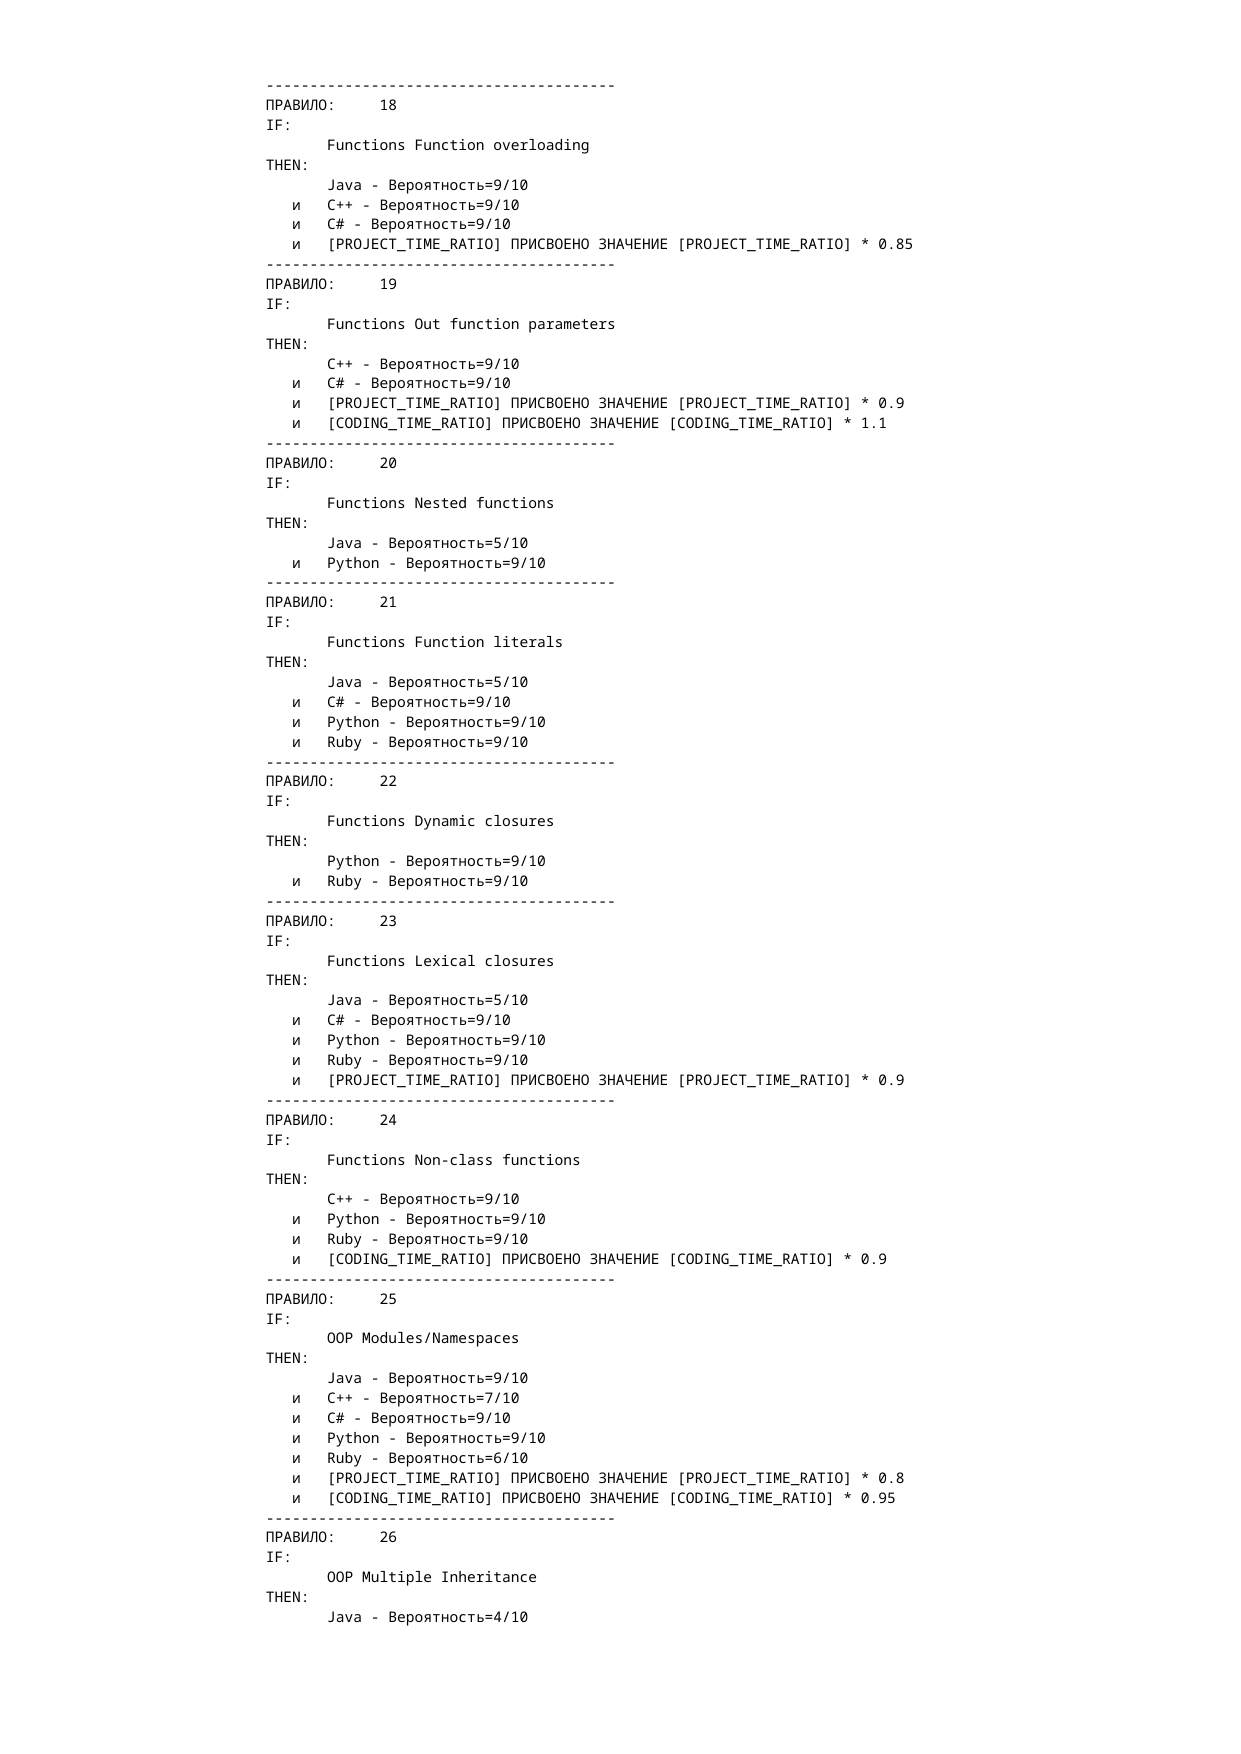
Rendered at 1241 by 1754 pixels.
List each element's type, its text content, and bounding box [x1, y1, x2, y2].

text и [PROJECT_TIME_RATIO] ПРИСВОЕНО ЗНАЧЕНИЕ [PROJECT_TIME_RATIO] * 0.8 [266, 1468, 1152, 1487]
text ПРАВИЛО: 24 [266, 1109, 1152, 1129]
text THEN: [266, 1348, 1152, 1368]
text и C++ - Вероятность=9/10 [266, 194, 1152, 214]
text ПРАВИЛО: 19 [266, 274, 1152, 294]
text ---------------------------------------- [266, 1089, 1152, 1109]
text Java - Вероятность=5/10 [266, 532, 1152, 552]
text Java - Вероятность=5/10 [266, 672, 1152, 692]
text и C++ - Вероятность=7/10 [266, 1388, 1152, 1408]
text и Python - Вероятность=9/10 [266, 1209, 1152, 1229]
text и C# - Вероятность=9/10 [266, 373, 1152, 393]
text IF: [266, 1308, 1152, 1328]
text IF: [266, 1547, 1152, 1567]
text C++ - Вероятность=9/10 [266, 1189, 1152, 1209]
text и Ruby - Вероятность=9/10 [266, 731, 1152, 751]
text Functions Lexical closures [266, 950, 1152, 970]
text IF: [266, 1129, 1152, 1149]
text Functions Out function parameters [266, 314, 1152, 333]
text THEN: [266, 1169, 1152, 1189]
text и Ruby - Вероятность=9/10 [266, 1229, 1152, 1249]
text ПРАВИЛО: 23 [266, 911, 1152, 930]
text Java - Вероятность=4/10 [266, 1607, 1152, 1627]
text и [CODING_TIME_RATIO] ПРИСВОЕНО ЗНАЧЕНИЕ [CODING_TIME_RATIO] * 1.1 [266, 413, 1152, 433]
text и [PROJECT_TIME_RATIO] ПРИСВОЕНО ЗНАЧЕНИЕ [PROJECT_TIME_RATIO] * 0.9 [266, 393, 1152, 413]
text THEN: [266, 970, 1152, 990]
text Functions Dynamic closures [266, 811, 1152, 831]
text Functions Function literals [266, 632, 1152, 652]
text и Ruby - Вероятность=9/10 [266, 1050, 1152, 1070]
text и Python - Вероятность=9/10 [266, 712, 1152, 731]
text ---------------------------------------- [266, 1507, 1152, 1527]
text Functions Non-class functions [266, 1149, 1152, 1169]
text Functions Function overloading [266, 134, 1152, 154]
text ПРАВИЛО: 20 [266, 453, 1152, 473]
text IF: [266, 294, 1152, 314]
text ---------------------------------------- [266, 1269, 1152, 1288]
text THEN: [266, 652, 1152, 672]
text IF: [266, 473, 1152, 493]
text и C# - Вероятность=9/10 [266, 214, 1152, 234]
text ПРАВИЛО: 26 [266, 1527, 1152, 1547]
text THEN: [266, 1587, 1152, 1607]
text и [PROJECT_TIME_RATIO] ПРИСВОЕНО ЗНАЧЕНИЕ [PROJECT_TIME_RATIO] * 0.9 [266, 1070, 1152, 1089]
text ---------------------------------------- [266, 751, 1152, 771]
text ПРАВИЛО: 18 [266, 95, 1152, 115]
text Java - Вероятность=9/10 [266, 174, 1152, 194]
text и [CODING_TIME_RATIO] ПРИСВОЕНО ЗНАЧЕНИЕ [CODING_TIME_RATIO] * 0.9 [266, 1249, 1152, 1269]
text IF: [266, 930, 1152, 950]
text IF: [266, 791, 1152, 811]
text ---------------------------------------- [266, 433, 1152, 453]
text OOP Modules/Namespaces [266, 1328, 1152, 1348]
text и C# - Вероятность=9/10 [266, 1010, 1152, 1030]
text ПРАВИЛО: 25 [266, 1288, 1152, 1308]
text и Python - Вероятность=9/10 [266, 552, 1152, 572]
text Functions Nested functions [266, 493, 1152, 513]
text и [PROJECT_TIME_RATIO] ПРИСВОЕНО ЗНАЧЕНИЕ [PROJECT_TIME_RATIO] * 0.85 [266, 234, 1152, 254]
text THEN: [266, 513, 1152, 532]
text Java - Вероятность=9/10 [266, 1368, 1152, 1388]
text THEN: [266, 333, 1152, 353]
text Java - Вероятность=5/10 [266, 990, 1152, 1010]
text ПРАВИЛО: 22 [266, 771, 1152, 791]
text и Ruby - Вероятность=9/10 [266, 871, 1152, 891]
text THEN: [266, 831, 1152, 851]
text C++ - Вероятность=9/10 [266, 353, 1152, 373]
text IF: [266, 115, 1152, 134]
text ---------------------------------------- [266, 75, 1152, 95]
text THEN: [266, 154, 1152, 174]
text ---------------------------------------- [266, 254, 1152, 274]
text и Ruby - Вероятность=6/10 [266, 1448, 1152, 1468]
text и C# - Вероятность=9/10 [266, 692, 1152, 712]
text ПРАВИЛО: 21 [266, 592, 1152, 612]
text и Python - Вероятность=9/10 [266, 1428, 1152, 1448]
text Python - Вероятность=9/10 [266, 851, 1152, 871]
text ---------------------------------------- [266, 572, 1152, 592]
text ---------------------------------------- [266, 891, 1152, 911]
text OOP Multiple Inheritance [266, 1567, 1152, 1587]
text IF: [266, 612, 1152, 632]
text и [CODING_TIME_RATIO] ПРИСВОЕНО ЗНАЧЕНИЕ [CODING_TIME_RATIO] * 0.95 [266, 1487, 1152, 1507]
text и C# - Вероятность=9/10 [266, 1408, 1152, 1428]
text и Python - Вероятность=9/10 [266, 1030, 1152, 1050]
